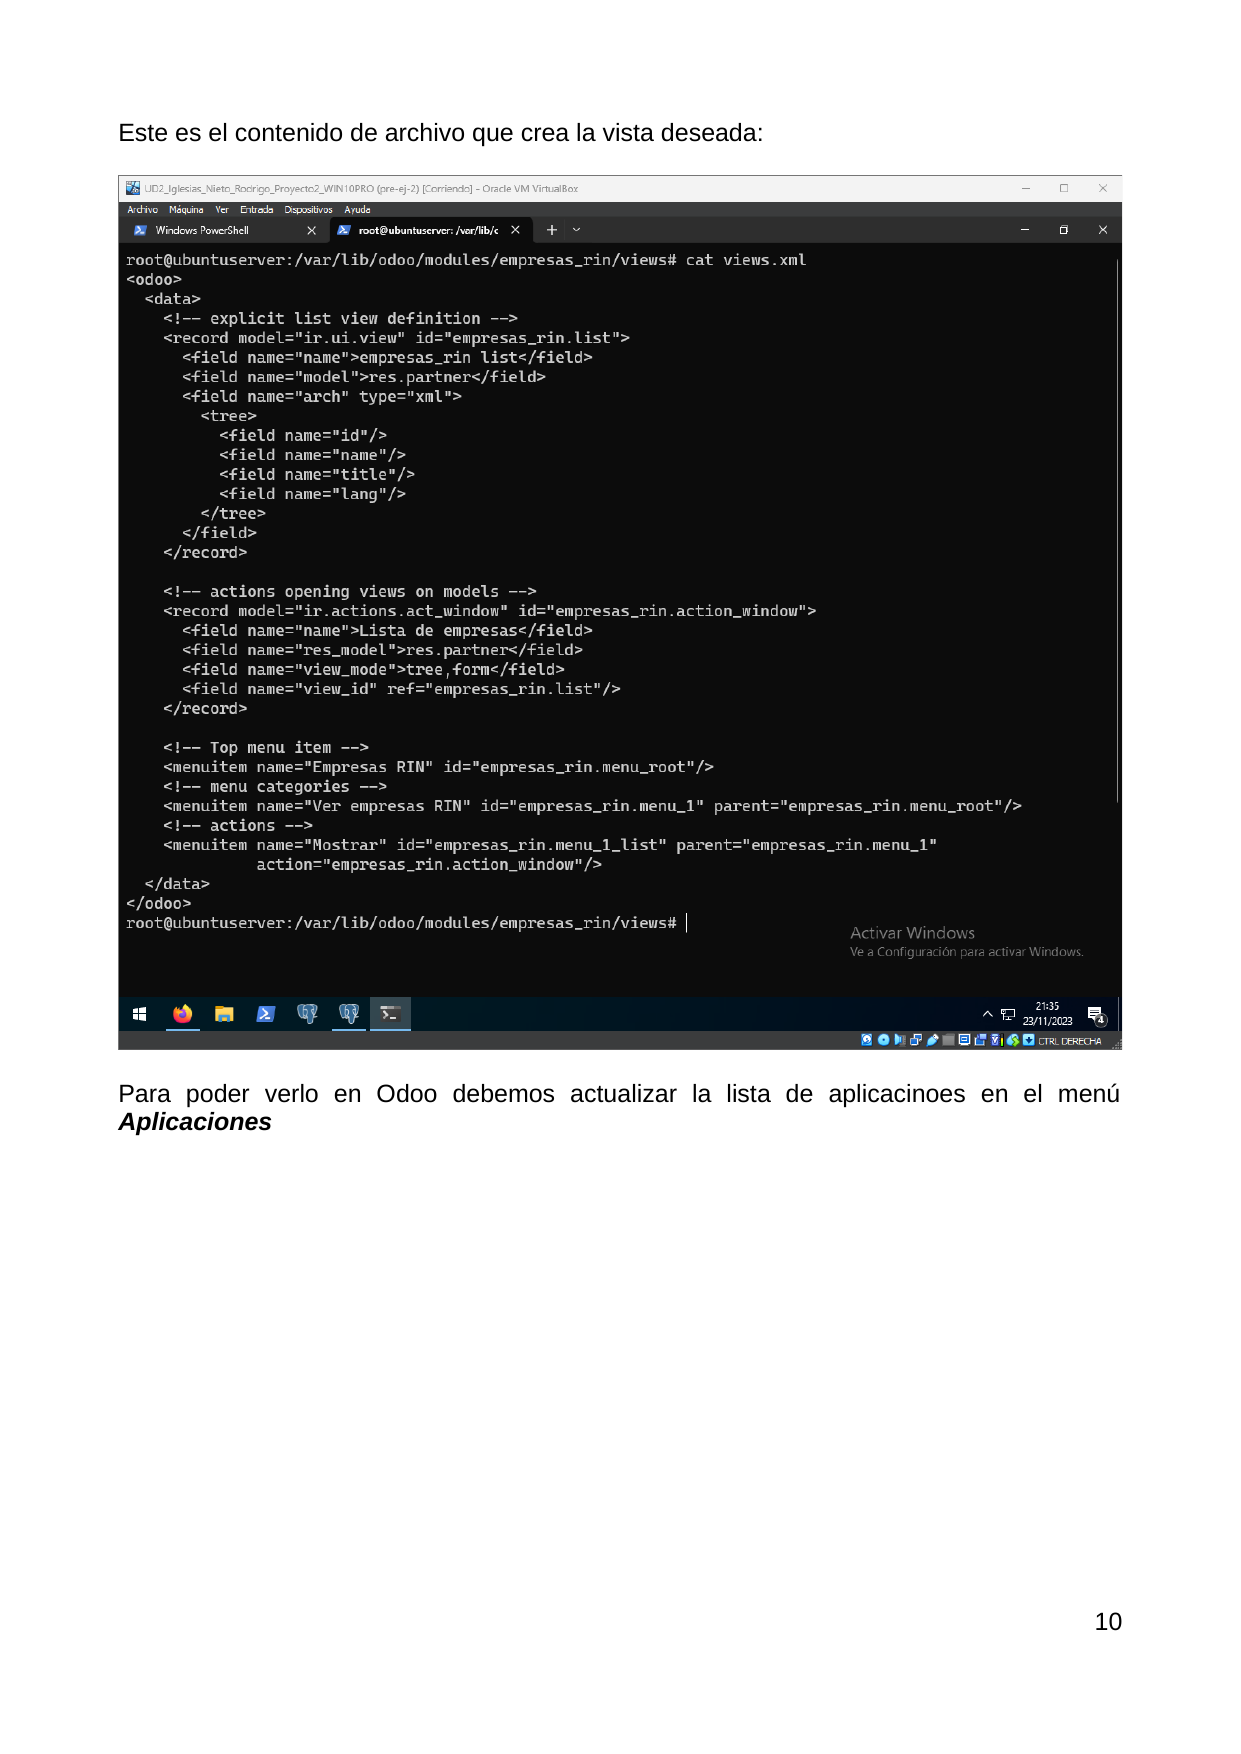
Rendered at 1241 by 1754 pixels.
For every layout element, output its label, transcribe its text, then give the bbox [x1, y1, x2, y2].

text Para poder verlo en Odoo debemos actualizar la lista de aplicacinoes en el menú Aplicaciones [118, 1079, 1122, 1136]
picture [118, 175, 1123, 1050]
text Este es el contenido de archivo que crea la vista deseada: [118, 118, 1122, 147]
